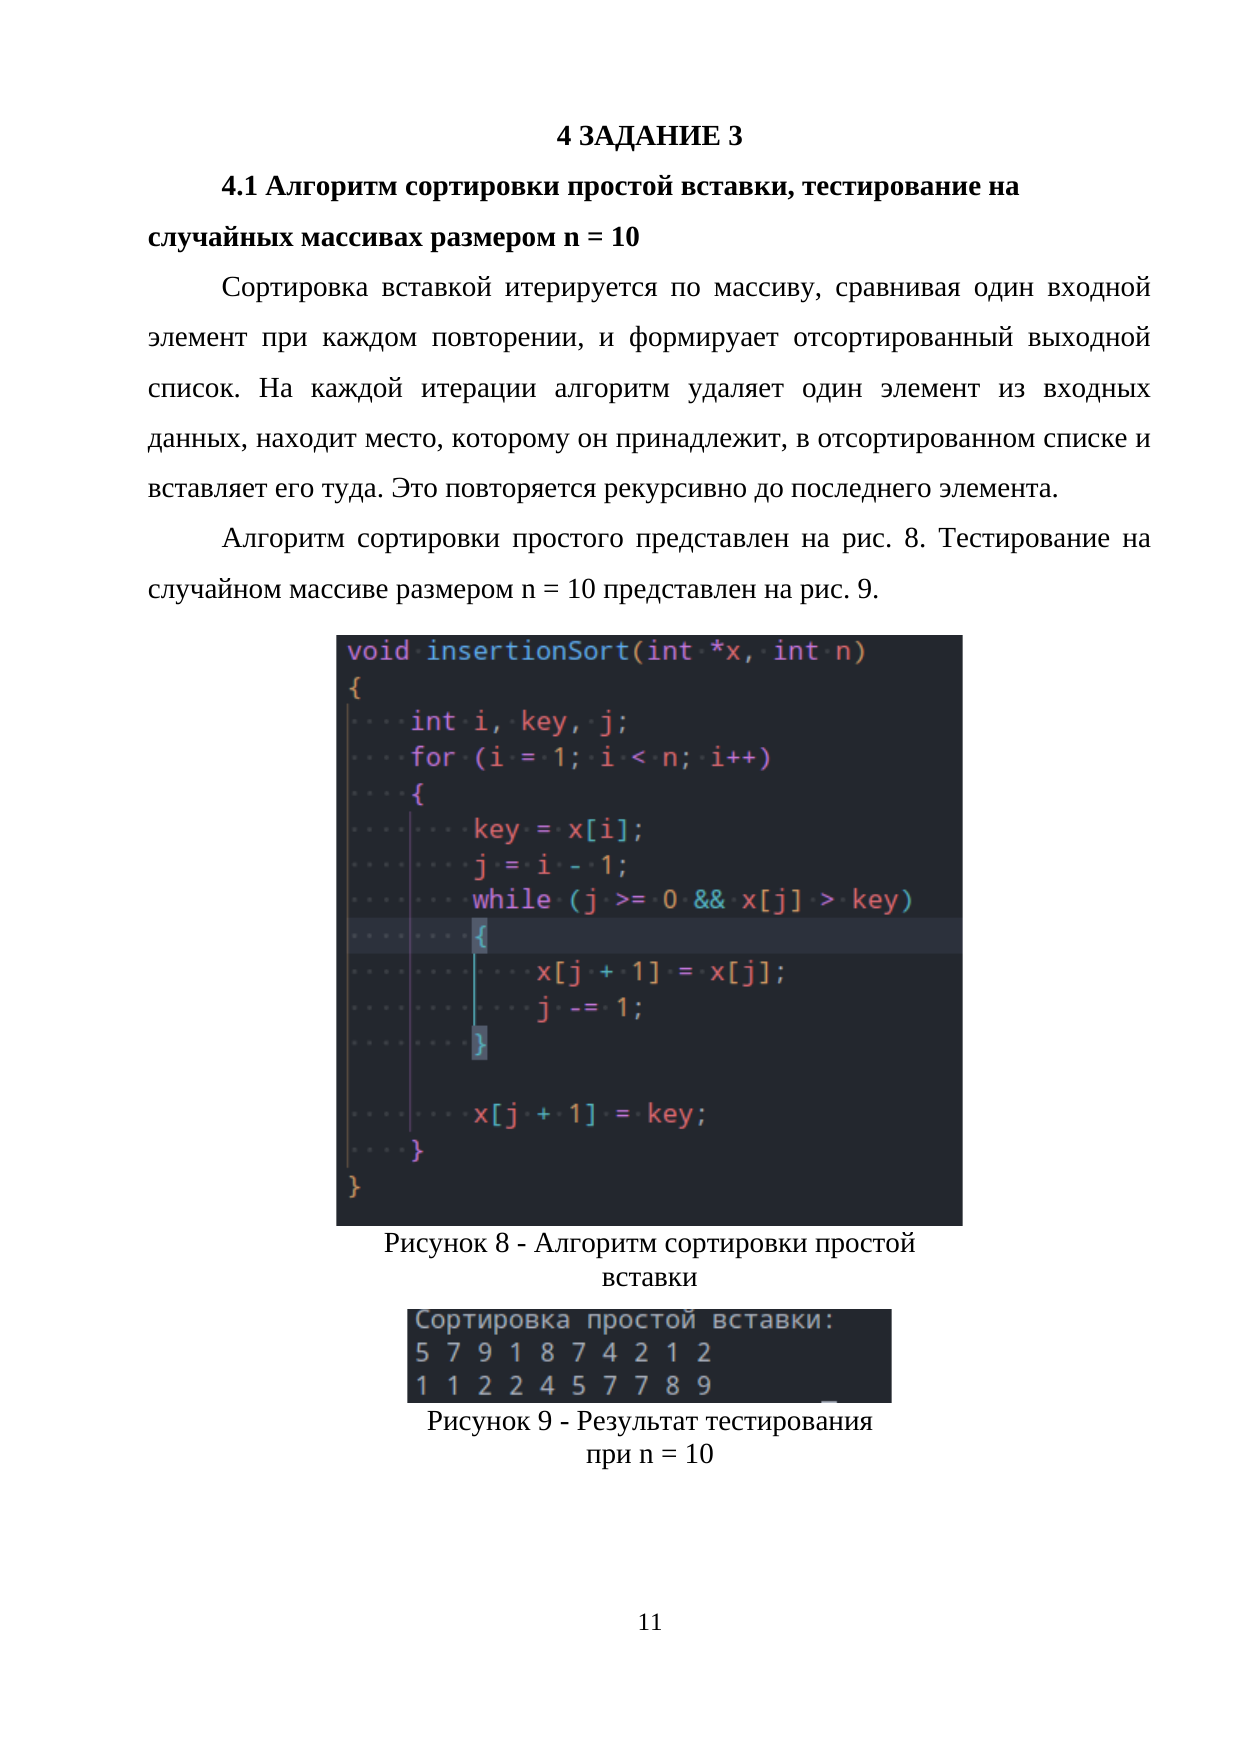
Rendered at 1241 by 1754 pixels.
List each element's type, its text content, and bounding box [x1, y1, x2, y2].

text Рисунок 8 - Алгоритм сортировки простой вставки [336, 1226, 963, 1293]
picture [336, 635, 963, 1226]
text Алгоритм сортировки простого представлен на рис. 8. Тестирование на случайном массиве размером n = 10 представлен на рис. 9. [148, 521, 1152, 604]
text 4 ЗАДАНИЕ 3 [148, 118, 1152, 152]
picture [407, 1309, 892, 1403]
text Рисунок 9 - Результат тестирования при n = 10 [407, 1403, 892, 1470]
text Сортировка вставкой итерируется по массиву, сравнивая один входной элемент при каждом повторении, и формируает отсортированный выходной список. На каждой итерации алгоритм удаляет один элемент из входных данных, находит место, которому он принадлежит, в отсортированном списке и вставляет его туда. Это повторяется рекурсивно до последнего элемента. [148, 269, 1152, 504]
text 4.1 Алгоритм сортировки простой вставки, тестирование на случайных массивах размером n = 10 [148, 168, 1152, 252]
